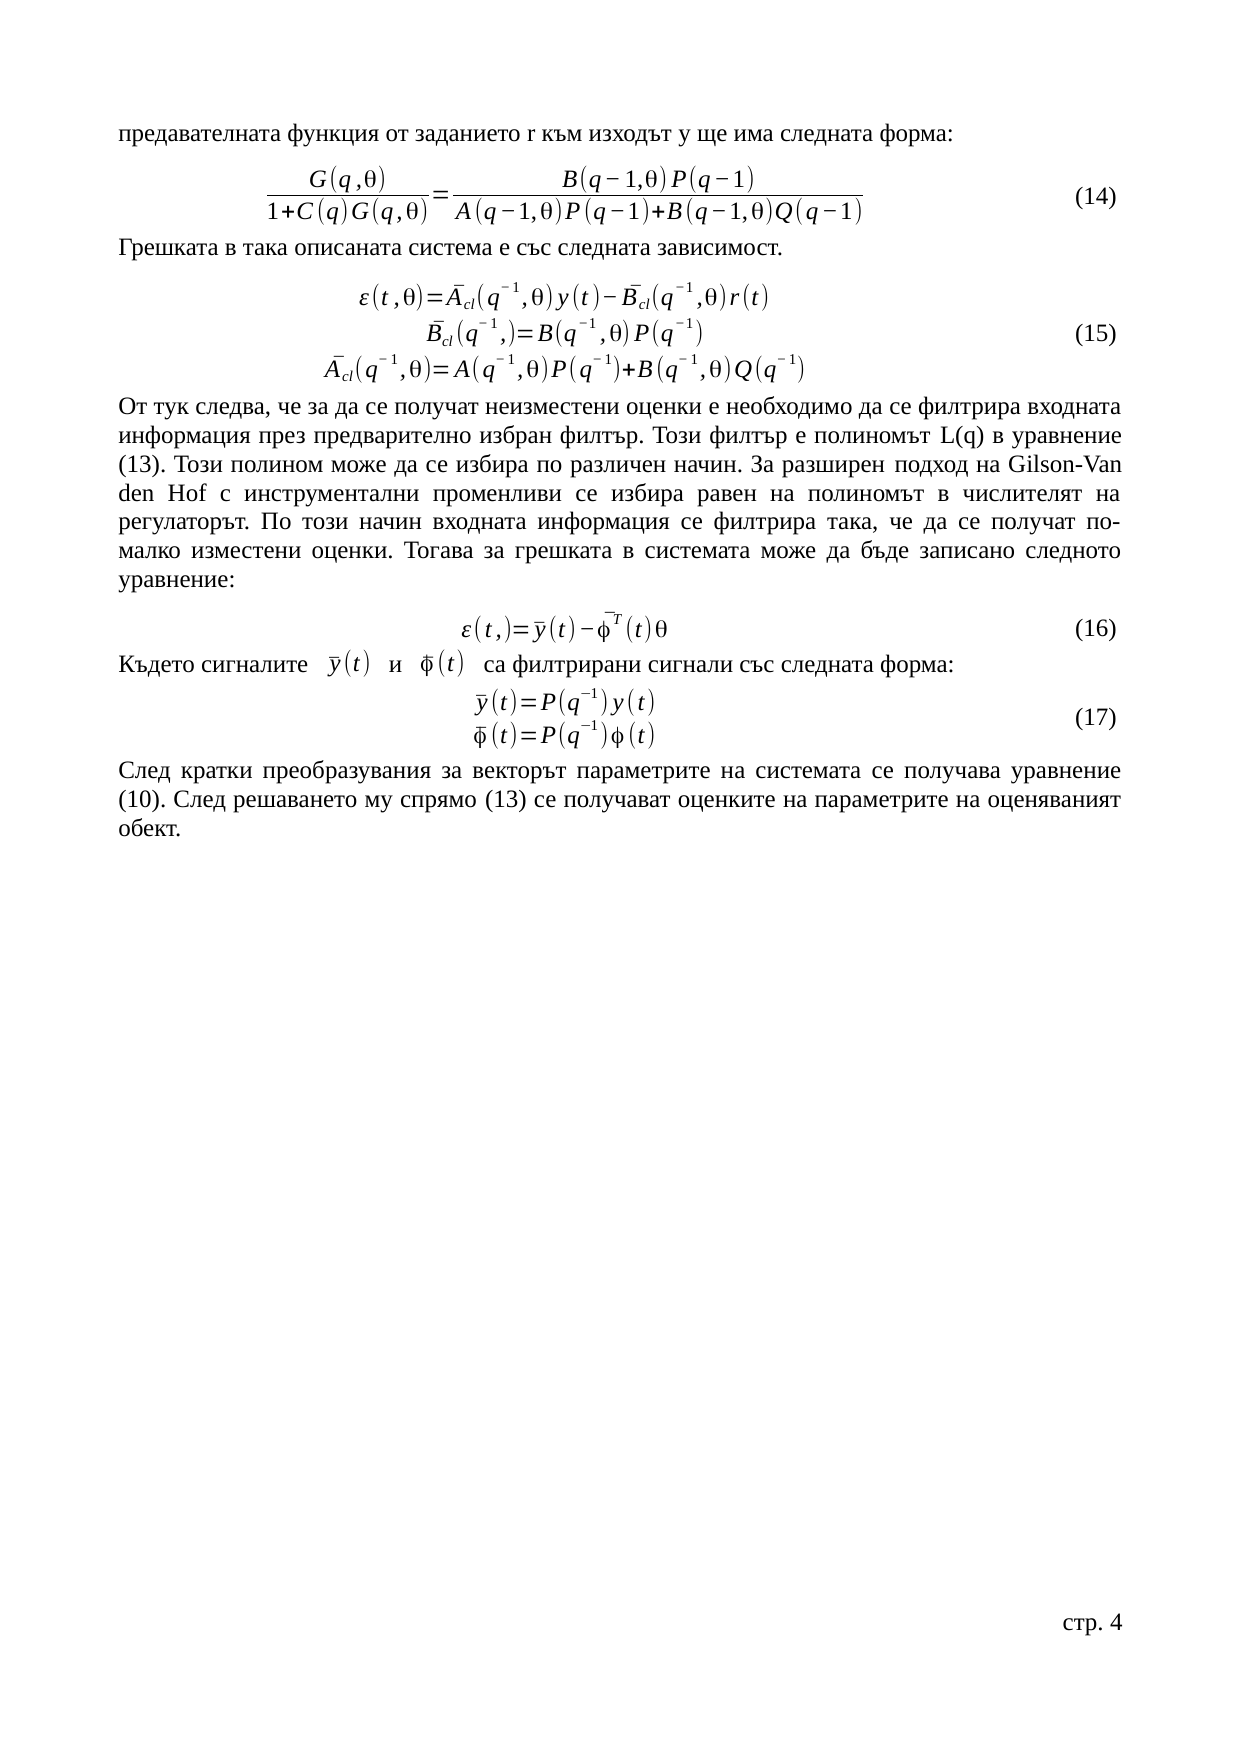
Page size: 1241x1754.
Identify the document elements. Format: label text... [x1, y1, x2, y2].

table_header (16) [1010, 605, 1122, 649]
table_header [118, 678, 1010, 755]
text След кратки преобразувания за векторът параметрите на системата се получава уравнение (10). След решаването му спрямо (13) се получават оценките на параметрите на оценяваният обект. [118, 755, 1122, 841]
table_header [118, 273, 1010, 391]
text предавателната функция от заданието r към изходът y ще има следната форма: [118, 118, 1122, 147]
table_header [118, 159, 1010, 232]
table_header [118, 605, 1010, 649]
table_header (14) [1010, 159, 1122, 232]
text Грешката в така описаната система е със следната зависимост. [118, 232, 1122, 260]
table_header (17) [1010, 678, 1122, 755]
text От тук следва, че за да се получат неизместени оценки е необходимо да се филтрира входната информация през предварително избран филтър. Този филтър е полиномът L(q) в уравнение (13). Този полином може да се избира по различен начин. За разширен подход на Gilson-Van den Hof с инструментални променливи се избира равен на полиномът в числителят на регулаторът. По този начин входната информация се филтрира така, че да се получат по-малко изместени оценки. Тогава за грешката в системата може да бъде записано следното уравнение: [118, 391, 1122, 593]
table_header (15) [1010, 273, 1122, 391]
text Където сигналитеиса филтрирани сигнали със следната форма: [118, 649, 1122, 678]
